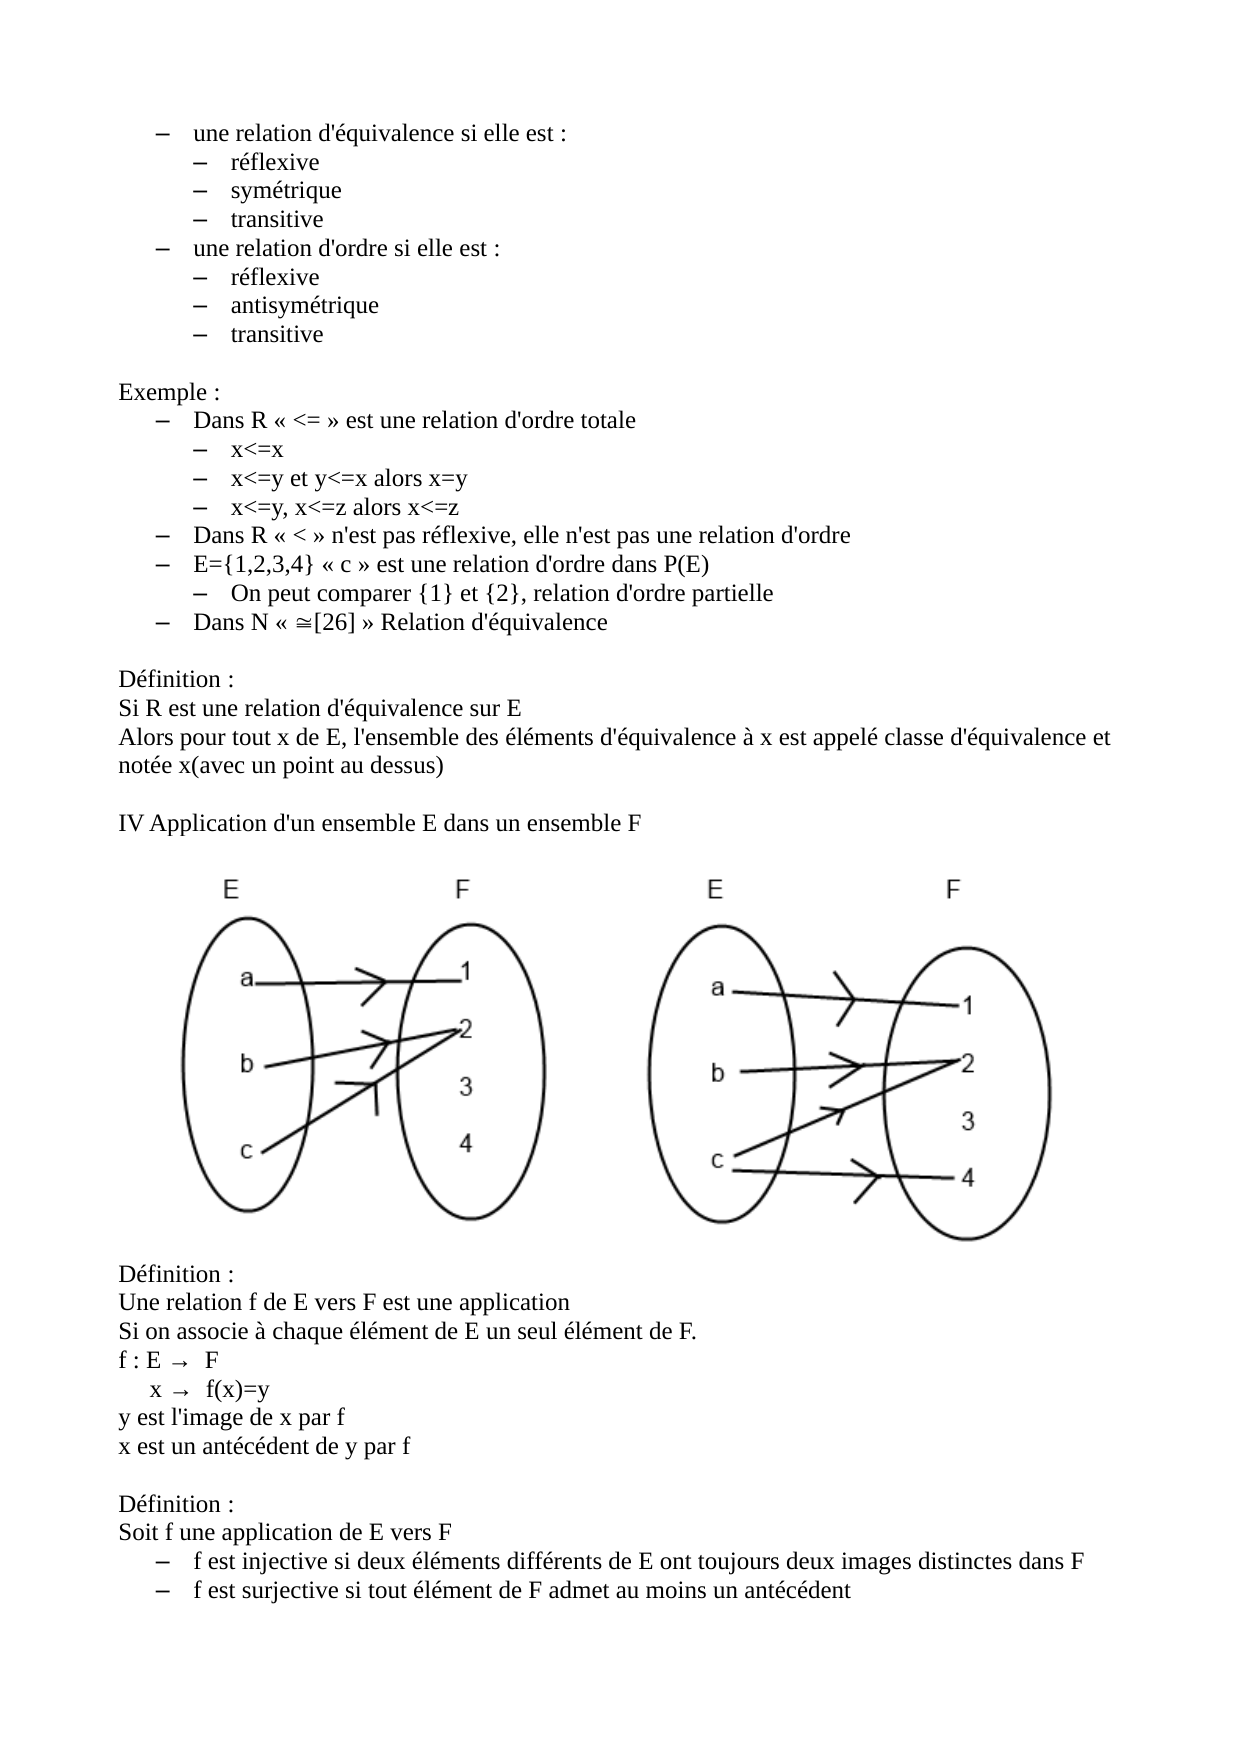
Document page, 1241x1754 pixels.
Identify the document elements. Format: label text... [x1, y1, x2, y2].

list transitive [193, 204, 1122, 233]
picture [159, 836, 1082, 1259]
list x<=y, x<=z alors x<=z [193, 492, 1122, 521]
list une relation d'ordre si elle est : [156, 233, 1122, 262]
list une relation d'équivalence si elle est : [156, 118, 1122, 147]
list E={1,2,3,4} « c » est une relation d'ordre dans P(E) [156, 549, 1122, 578]
list On peut comparer {1} et {2}, relation d'ordre partielle [193, 578, 1122, 607]
list x<=x [193, 434, 1122, 463]
text Définition : [118, 837, 1122, 1287]
text Soit f une application de E vers F [118, 1517, 1122, 1546]
list antisymétrique [193, 291, 1122, 319]
list Dans N « [26] » Relation d'équivalence [156, 607, 1122, 636]
text Définition : [118, 664, 1122, 693]
list transitive [193, 319, 1122, 348]
list f est injective si deux éléments différents de E ont toujours deux images distinctes dans F [156, 1546, 1122, 1575]
list f est surjective si tout élément de F admet au moins un antécédent [156, 1575, 1122, 1604]
text y est l'image de x par f [118, 1402, 1122, 1431]
list symétrique [193, 176, 1122, 204]
text Si R est une relation d'équivalence sur E [118, 693, 1122, 722]
text IV Application d'un ensemble E dans un ensemble F [118, 808, 1122, 837]
list x<=y et y<=x alors x=y [193, 463, 1122, 492]
text Définition : [118, 1489, 1122, 1517]
text f : E → F [118, 1345, 1122, 1374]
text x est un antécédent de y par f [118, 1431, 1122, 1460]
list Dans R « < » n'est pas réflexive, elle n'est pas une relation d'ordre [156, 521, 1122, 549]
text x → f(x)=y [118, 1374, 1122, 1402]
text Alors pour tout x de E, l'ensemble des éléments d'équivalence à x est appelé classe d'équivalence et notée x(avec un point au dessus) [118, 722, 1122, 779]
list réflexive [193, 147, 1122, 176]
text Si on associe à chaque élément de E un seul élément de F. [118, 1316, 1122, 1345]
list Dans R « <= » est une relation d'ordre totale [156, 406, 1122, 434]
text Une relation f de E vers F est une application [118, 1287, 1122, 1316]
text Exemple : [118, 377, 1122, 406]
list réflexive [193, 262, 1122, 291]
